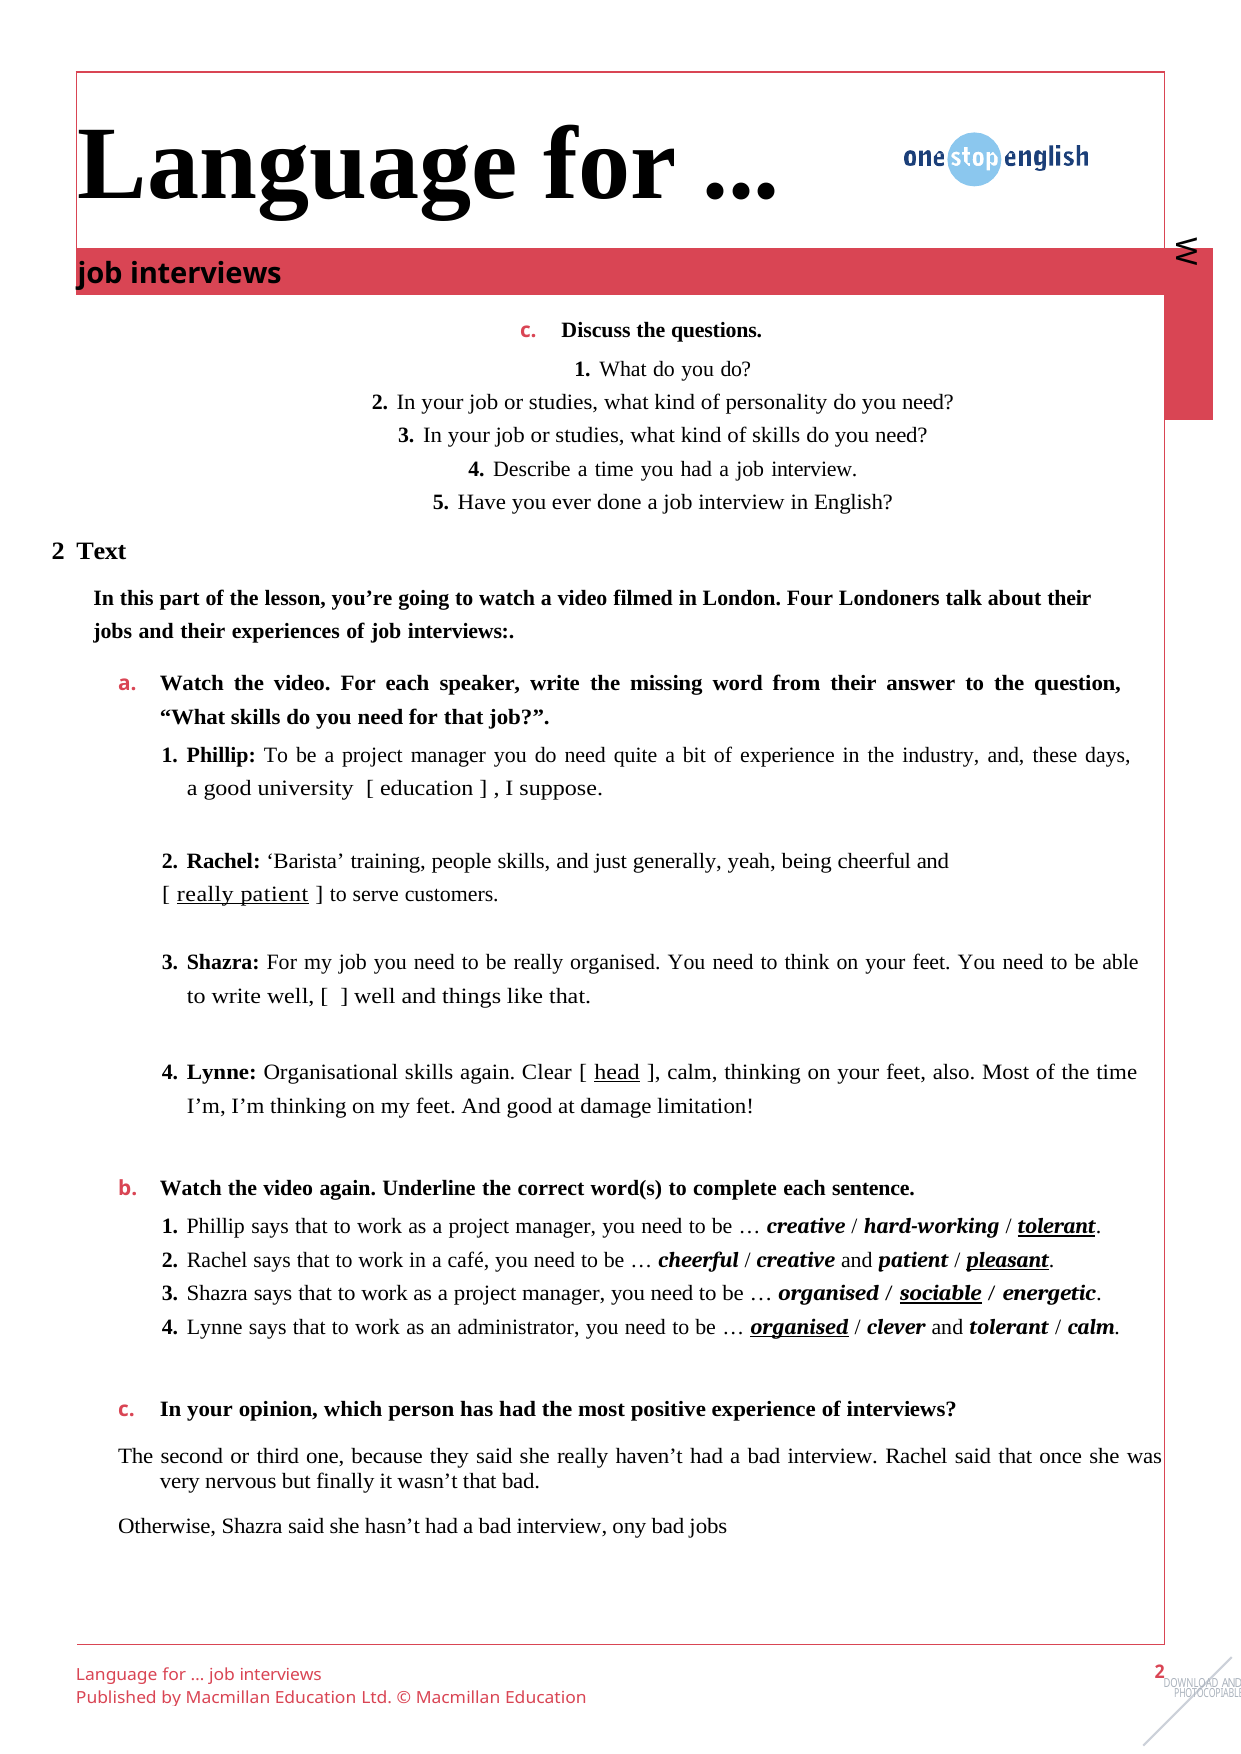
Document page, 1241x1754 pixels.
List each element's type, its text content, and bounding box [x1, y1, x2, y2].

table_cell W [1165, 262, 1213, 295]
table_header Language for ... [77, 73, 1164, 247]
table_header [1165, 71, 1213, 247]
table_cell [1180, 248, 1213, 262]
table_cell [1165, 420, 1213, 1643]
table_cell Discuss the questions. What do you do? In your job or studies, what kind of personality do you need? In your job or studies, what kind of skills do you need? Describe a time you had a job interview. Have you ever done a job interview in English? 2 Text In this part of the lesson, you’re going to watch a video filmed in London. Four Londoners talk about their jobs and their experiences of job interviews:. Watch the video. For each speaker, write the missing word from their answer to the question, “What skills do you need for that job?”. Phillip: To be a project manager you do need quite a bit of experience in the industry, and, these days, a good university [ education ] , I suppose. Rachel: ‘Barista’ training, people skills, and just generally, yeah, being cheerful and [ really patient ] to serve customers. Shazra: For my job you need to be really organised. You need to think on your feet. You need to be able to write well, [ ] well and things like that. Lynne: Organisational skills again. Clear [ head ], calm, thinking on your feet, also. Most of the time I’m, I’m thinking on my feet. And good at damage limitation! Watch the video again. Underline the correct word(s) to complete each sentence. Phillip says that to work as a project manager, you need to be … creative / hard-working / tolerant. Rachel says that to work in a café, you need to be … cheerful / creative and patient / pleasant. Shazra says that to work as a project manager, you need to be … organised / sociable / energetic. Lynne says that to work as an administrator, you need to be … organised / clever and tolerant / calm. In your opinion, which person has had the most positive experience of interviews? The second or third one, because they said she really haven’t had a bad interview. Rachel said that once she was very nervous but finally it wasn’t that bad. Otherwise, Shazra said she hasn’t had a bad interview, ony bad jobs Explain the highlighted expressions from the last task in your own words. You need to have experience in the industry. You need to know skills to talk to the people who works on the same (or looking like) sector you do. You need to have people skills. You must know how to communicate with people and be nice to them You need to be able to think on your feet. You must be able to react quickly and make good decisions in unexpected situations. You need to be good at damage limitation! You should know how to reduce problems and control a bad situation so that it doesn’t get worse. ( [76, 295, 1164, 1643]
text DOWNLOAD AND [1163, 1677, 1240, 1689]
table_cell [1165, 295, 1213, 420]
table_cell job interviews [77, 262, 1164, 295]
table_cell [77, 248, 1192, 262]
text PHOTOCOPIABLE [1174, 1687, 1240, 1700]
